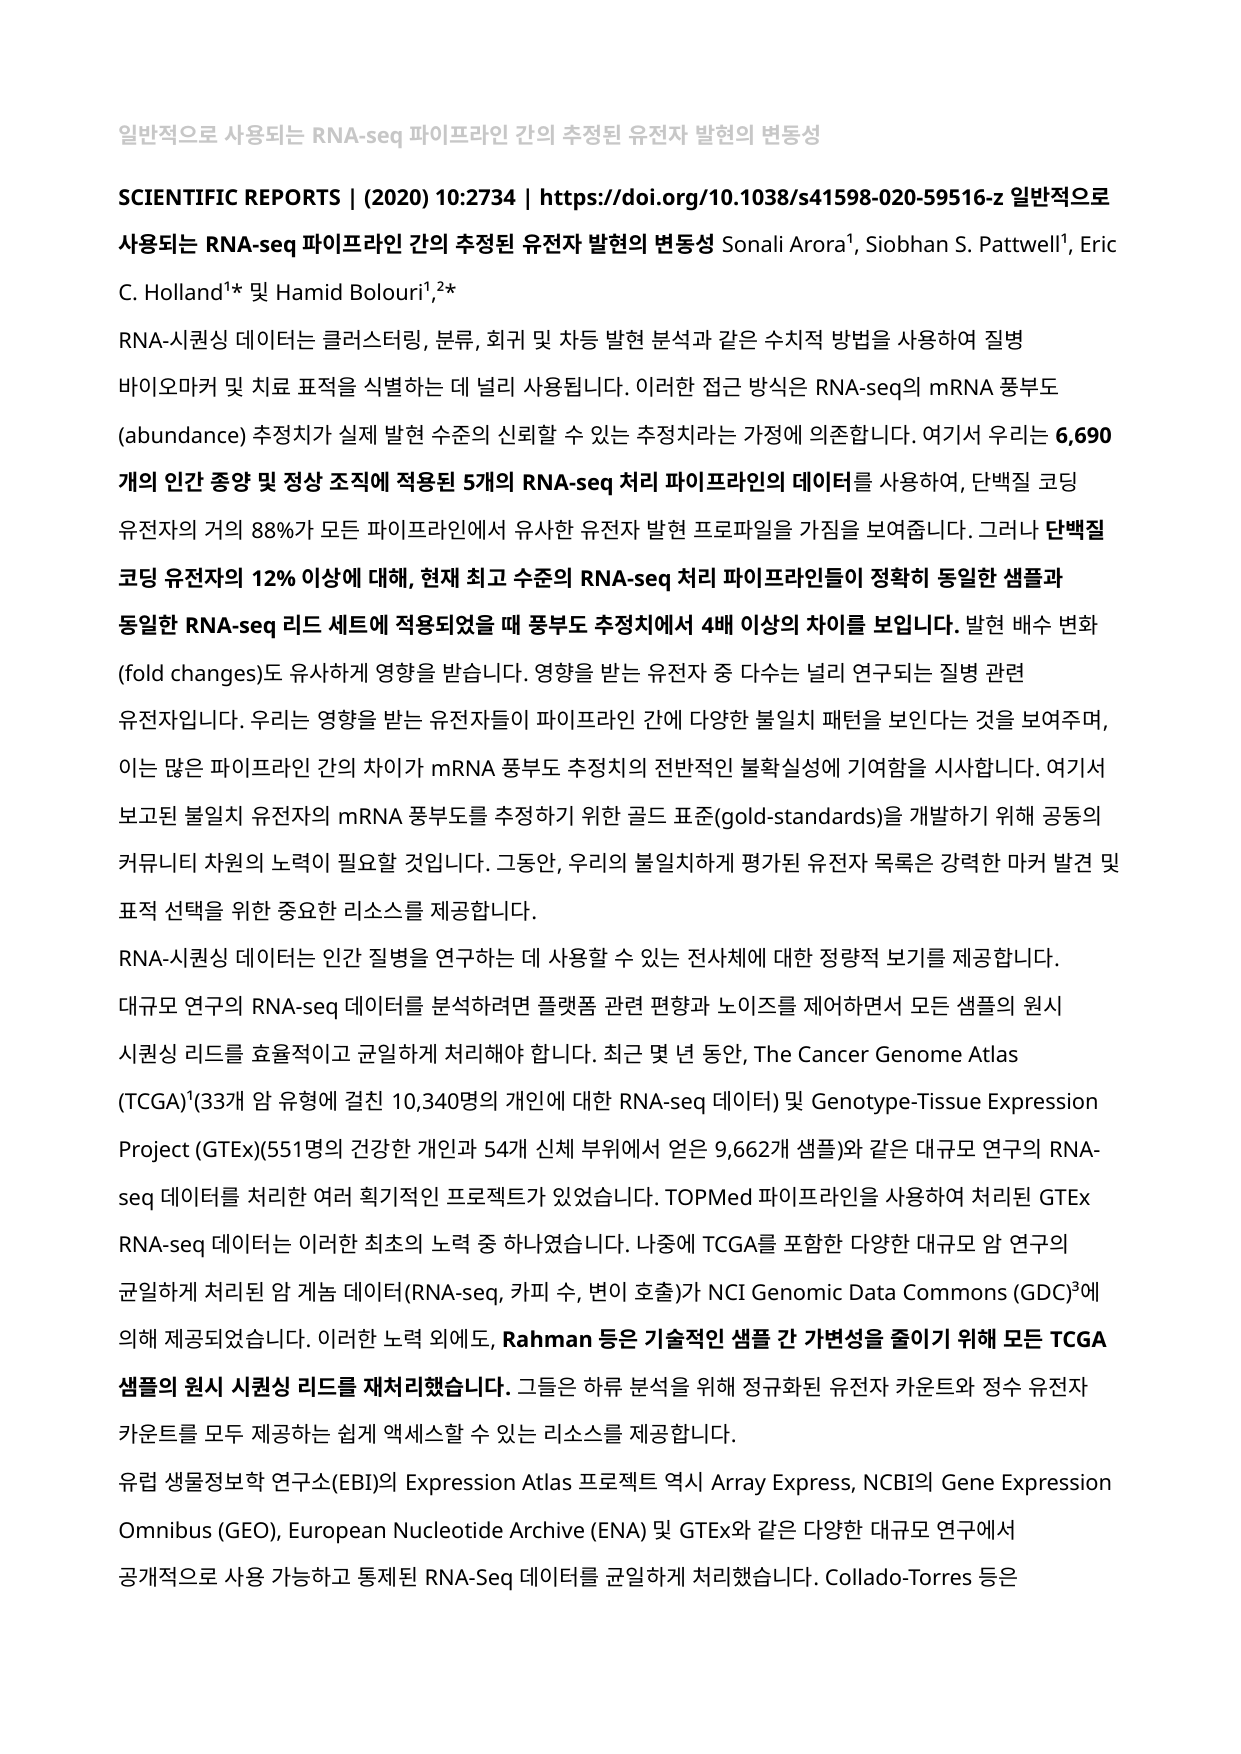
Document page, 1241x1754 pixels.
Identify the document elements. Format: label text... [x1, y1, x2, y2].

text 일반적으로 사용되는 RNA-seq 파이프라인 간의 추정된 유전자 발현의 변동성 [118, 118, 1122, 150]
text RNA-시퀀싱 데이터는 클러스터링, 분류, 회귀 및 차등 발현 분석과 같은 수치적 방법을 사용하여 질병 바이오마커 및 치료 표적을 식별하는 데 널리 사용됩니다. 이러한 접근 방식은 RNA-seq의 mRNA 풍부도(abundance) 추정치가 실제 발현 수준의 신뢰할 수 있는 추정치라는 가정에 의존합니다. 여기서 우리는 6,690개의 인간 종양 및 정상 조직에 적용된 5개의 RNA-seq 처리 파이프라인의 데이터를 사용하여, 단백질 코딩 유전자의 거의 88%가 모든 파이프라인에서 유사한 유전자 발현 프로파일을 가짐을 보여줍니다. 그러나 단백질 코딩 유전자의 12% 이상에 대해, 현재 최고 수준의 RNA-seq 처리 파이프라인들이 정확히 동일한 샘플과 동일한 RNA-seq 리드 세트에 적용되었을 때 풍부도 추정치에서 4배 이상의 차이를 보입니다. 발현 배수 변화(fold changes)도 유사하게 영향을 받습니다. 영향을 받는 유전자 중 다수는 널리 연구되는 질병 관련 유전자입니다. 우리는 영향을 받는 유전자들이 파이프라인 간에 다양한 불일치 패턴을 보인다는 것을 보여주며, 이는 많은 파이프라인 간의 차이가 mRNA 풍부도 추정치의 전반적인 불확실성에 기여함을 시사합니다. 여기서 보고된 불일치 유전자의 mRNA 풍부도를 추정하기 위한 골드 표준(gold-standards)을 개발하기 위해 공동의 커뮤니티 차원의 노력이 필요할 것입니다. 그동안, 우리의 불일치하게 평가된 유전자 목록은 강력한 마커 발견 및 표적 선택을 위한 중요한 리소스를 제공합니다. [118, 323, 1122, 926]
text RNA-시퀀싱 데이터는 인간 질병을 연구하는 데 사용할 수 있는 전사체에 대한 정량적 보기를 제공합니다. 대규모 연구의 RNA-seq 데이터를 분석하려면 플랫폼 관련 편향과 노이즈를 제어하면서 모든 샘플의 원시 시퀀싱 리드를 효율적이고 균일하게 처리해야 합니다. 최근 몇 년 동안, The Cancer Genome Atlas (TCGA)¹(33개 암 유형에 걸친 10,340명의 개인에 대한 RNA-seq 데이터) 및 Genotype-Tissue Expression Project (GTEx)(551명의 건강한 개인과 54개 신체 부위에서 얻은 9,662개 샘플)와 같은 대규모 연구의 RNA-seq 데이터를 처리한 여러 획기적인 프로젝트가 있었습니다. TOPMed 파이프라인을 사용하여 처리된 GTEx RNA-seq 데이터는 이러한 최초의 노력 중 하나였습니다. 나중에 TCGA를 포함한 다양한 대규모 암 연구의 균일하게 처리된 암 게놈 데이터(RNA-seq, 카피 수, 변이 호출)가 NCI Genomic Data Commons (GDC)³에 의해 제공되었습니다. 이러한 노력 외에도, Rahman 등은 기술적인 샘플 간 가변성을 줄이기 위해 모든 TCGA 샘플의 원시 시퀀싱 리드를 재처리했습니다. 그들은 하류 분석을 위해 정규화된 유전자 카운트와 정수 유전자 카운트를 모두 제공하는 쉽게 액세스할 수 있는 리소스를 제공합니다. [118, 941, 1122, 1449]
text 유럽 생물정보학 연구소(EBI)의 Expression Atlas 프로젝트 역시 Array Express, NCBI의 Gene Expression Omnibus (GEO), European Nucleotide Archive (ENA) 및 GTEx와 같은 다양한 대규모 연구에서 공개적으로 사용 가능하고 통제된 RNA-Seq 데이터를 균일하게 처리했습니다. Collado-Torres 등은 [118, 1465, 1122, 1592]
text SCIENTIFIC REPORTS | (2020) 10:2734 | https://doi.org/10.1038/s41598-020-59516-z 일반적으로 사용되는 RNA-seq 파이프라인 간의 추정된 유전자 발현의 변동성 Sonali Arora¹, Siobhan S. Pattwell¹, Eric C. Holland¹* 및 Hamid Bolouri¹,²* [118, 180, 1122, 307]
